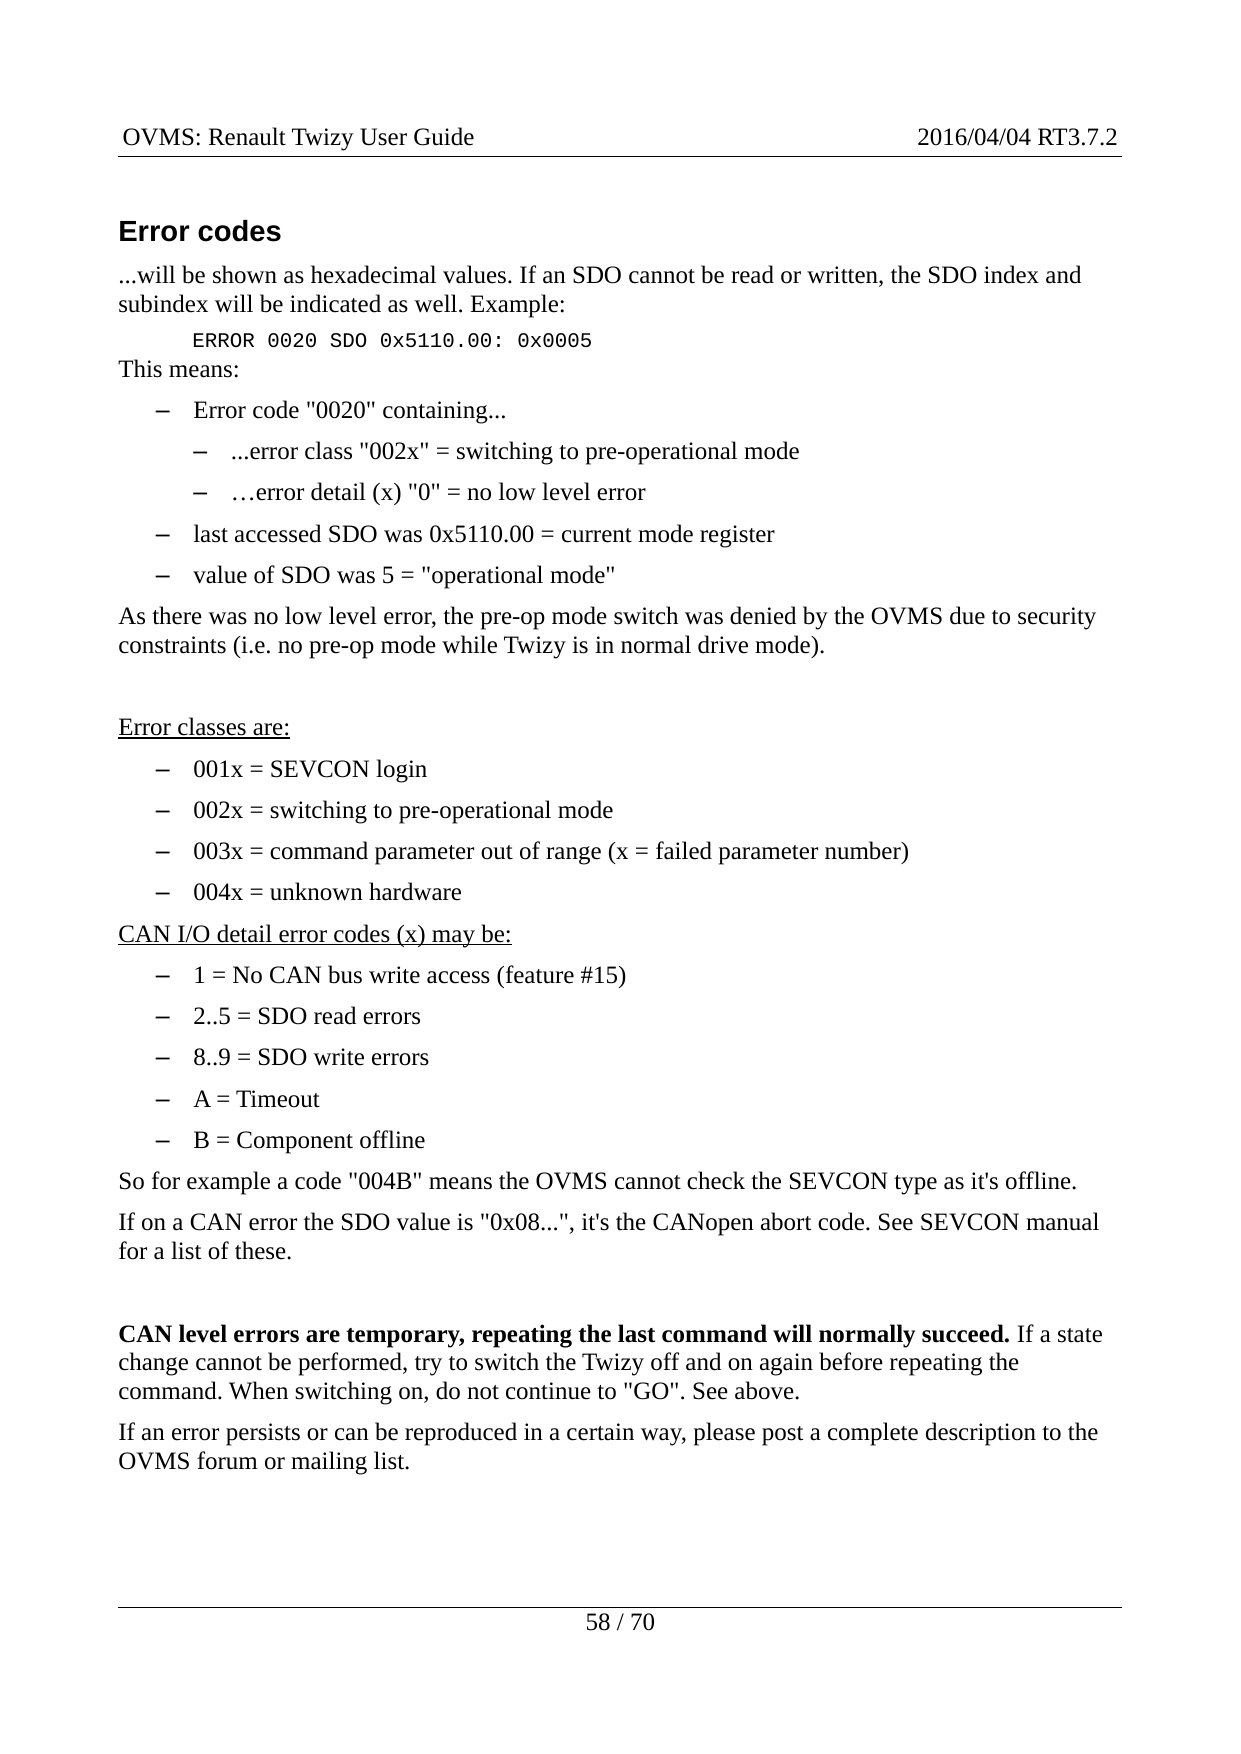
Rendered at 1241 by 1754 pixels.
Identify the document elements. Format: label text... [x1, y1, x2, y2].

text This means: [118, 354, 1122, 382]
text CAN level errors are temporary, repeating the last command will normally succeed. If a state change cannot be performed, try to switch the Twizy off and on again before repeating the command. When switching on, do not continue to "GO". See above. [118, 1319, 1122, 1405]
text CAN I/O detail error codes (x) may be: [118, 919, 1122, 947]
list value of SDO was 5 = "operational mode" [156, 560, 1122, 589]
list 003x = command parameter out of range (x = failed parameter number) [156, 836, 1122, 865]
list A = Timeout [156, 1084, 1122, 1112]
list …error detail (x) "0" = no low level error [193, 477, 1122, 506]
text ERROR 0020 SDO 0x5110.00: 0x0005 [118, 330, 1122, 354]
list 001x = SEVCON login [156, 754, 1122, 782]
list last accessed SDO was 0x5110.00 = current mode register [156, 519, 1122, 547]
list ...error class "002x" = switching to pre-operational mode [193, 436, 1122, 465]
text If on a CAN error the SDO value is "0x08...", it's the CANopen abort code. See SEVCON manual for a list of these. [118, 1207, 1122, 1265]
text Error classes are: [118, 712, 1122, 741]
list 004x = unknown hardware [156, 877, 1122, 906]
subtitle Error codes [118, 214, 1122, 247]
list 2..5 = SDO read errors [156, 1001, 1122, 1030]
list 1 = No CAN bus write access (feature #15) [156, 960, 1122, 989]
text If an error persists or can be reproduced in a certain way, please post a complete description to the OVMS forum or mailing list. [118, 1417, 1122, 1475]
text ...will be shown as hexadecimal values. If an SDO cannot be read or written, the SDO index and subindex will be indicated as well. Example: [118, 260, 1122, 317]
text So for example a code "004B" means the OVMS cannot check the SEVCON type as it's offline. [118, 1166, 1122, 1195]
list Error code "0020" containing... [156, 395, 1122, 424]
text As there was no low level error, the pre-op mode switch was denied by the OVMS due to security constraints (i.e. no pre-op mode while Twizy is in normal drive mode). [118, 601, 1122, 659]
list 002x = switching to pre-operational mode [156, 795, 1122, 824]
list B = Component offline [156, 1125, 1122, 1154]
list 8..9 = SDO write errors [156, 1042, 1122, 1071]
